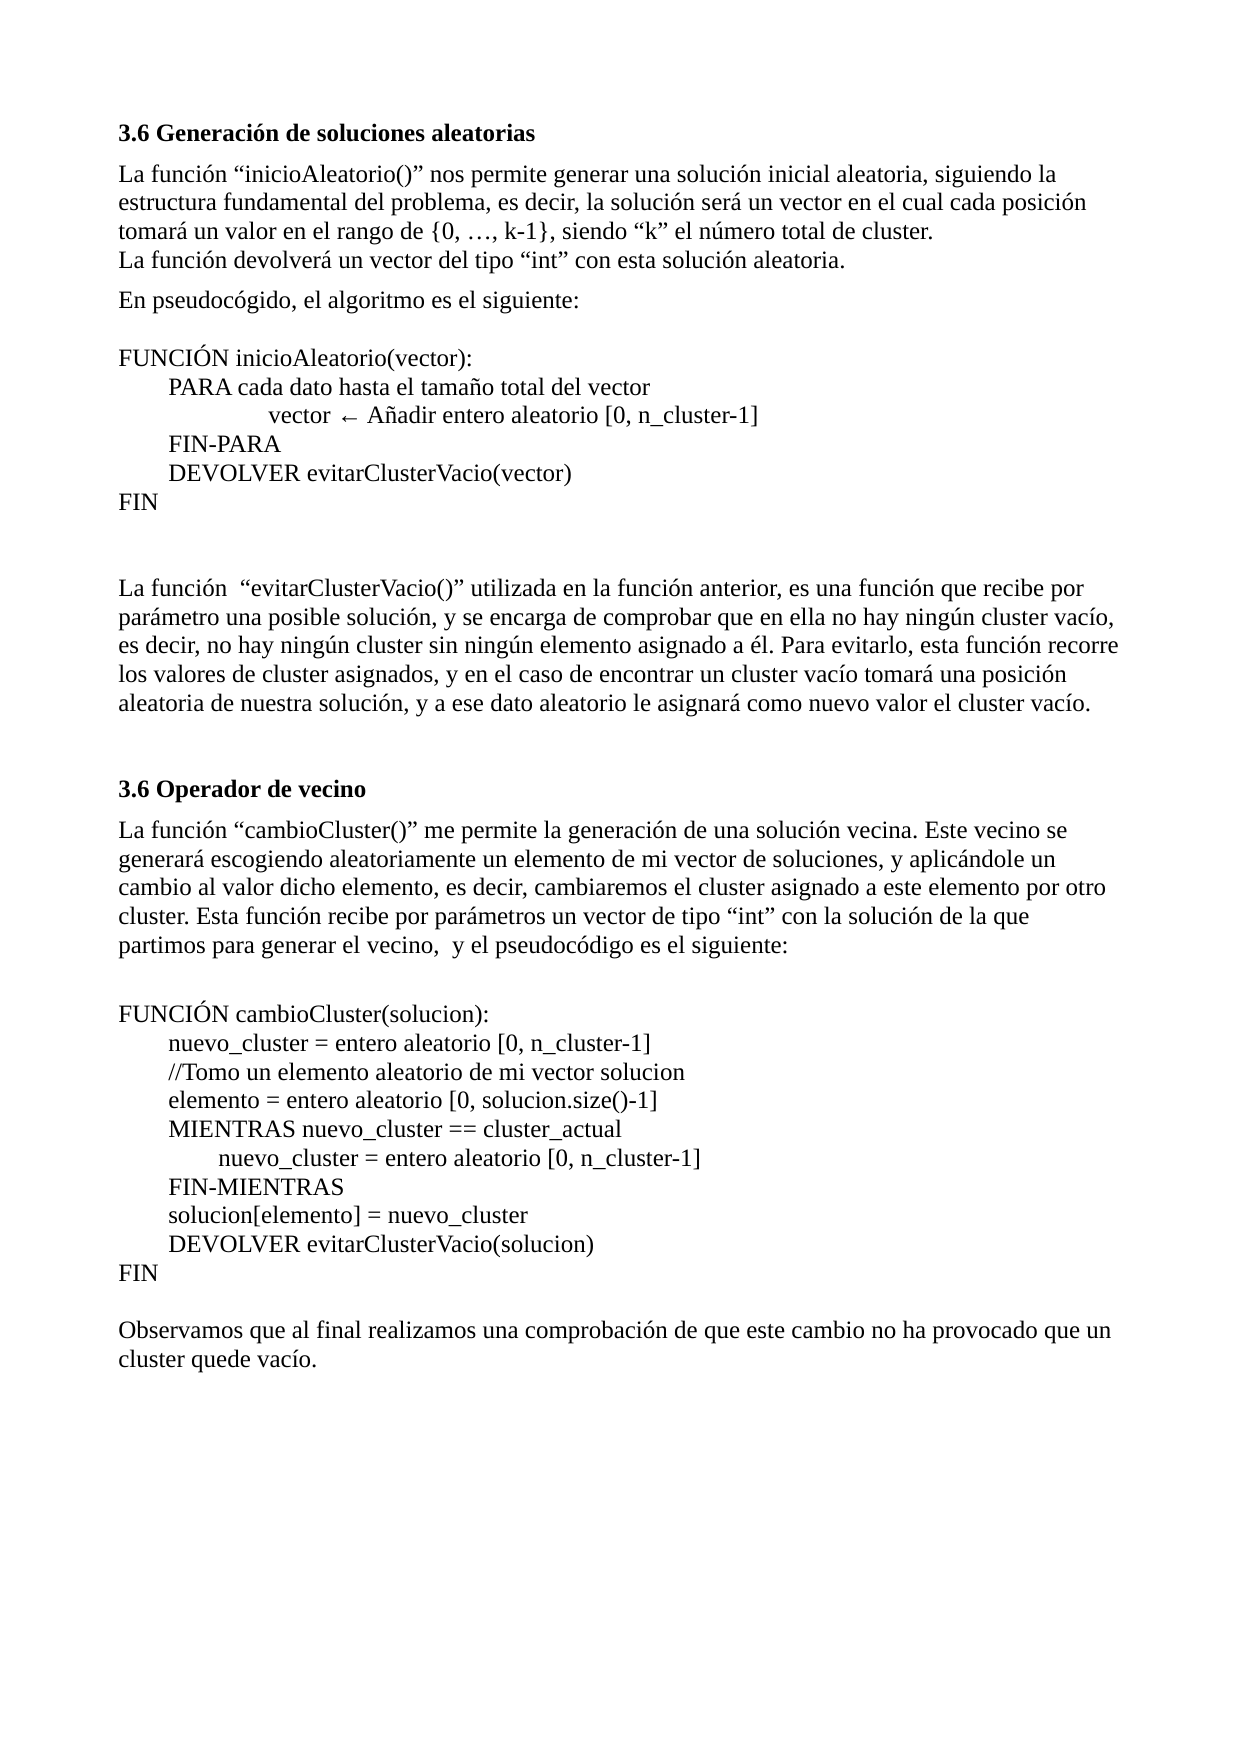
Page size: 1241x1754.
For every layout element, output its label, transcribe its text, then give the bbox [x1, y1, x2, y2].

text La función “cambioCluster()” me permite la generación de una solución vecina. Este vecino se generará escogiendo aleatoriamente un elemento de mi vector de soluciones, y aplicándole un cambio al valor dicho elemento, es decir, cambiaremos el cluster asignado a este elemento por otro cluster. Esta función recibe por parámetros un vector de tipo “int” con la solución de la que partimos para generar el vecino, y el pseudocódigo es el siguiente: [118, 815, 1122, 959]
text nuevo_cluster = entero aleatorio [0, n_cluster-1] [118, 1028, 1122, 1057]
text 3.6 Generación de soluciones aleatorias [118, 118, 1122, 147]
text FIN-MIENTRAS [118, 1172, 1122, 1201]
text FIN [118, 1258, 1122, 1287]
text FIN [118, 487, 1122, 516]
text FUNCIÓN cambioCluster(solucion): [118, 999, 1122, 1028]
text FIN-PARA [118, 429, 1122, 458]
text FUNCIÓN inicioAleatorio(vector): [118, 343, 1122, 372]
text La función “inicioAleatorio()” nos permite generar una solución inicial aleatoria, siguiendo la estructura fundamental del problema, es decir, la solución será un vector en el cual cada posición tomará un valor en el rango de {0, …, k-1}, siendo “k” el número total de cluster. La función devolverá un vector del tipo “int” con esta solución aleatoria. [118, 159, 1122, 274]
text La función “evitarClusterVacio()” utilizada en la función anterior, es una función que recibe por parámetro una posible solución, y se encarga de comprobar que en ella no hay ningún cluster vacío, es decir, no hay ningún cluster sin ningún elemento asignado a él. Para evitarlo, esta función recorre los valores de cluster asignados, y en el caso de encontrar un cluster vacío tomará una posición aleatoria de nuestra solución, y a ese dato aleatorio le asignará como nuevo valor el cluster vacío. [118, 573, 1122, 717]
text vector ← Añadir entero aleatorio [0, n_cluster-1] [118, 401, 1122, 429]
text En pseudocógido, el algoritmo es el siguiente: [118, 286, 1122, 314]
text solucion[elemento] = nuevo_cluster [118, 1201, 1122, 1229]
text PARA cada dato hasta el tamaño total del vector [118, 372, 1122, 401]
text Observamos que al final realizamos una comprobación de que este cambio no ha provocado que un cluster quede vacío. [118, 1316, 1122, 1373]
text 3.6 Operador de vecino [118, 774, 1122, 803]
text elemento = entero aleatorio [0, solucion.size()-1] [118, 1086, 1122, 1114]
text DEVOLVER evitarClusterVacio(vector) [118, 458, 1122, 487]
text //Tomo un elemento aleatorio de mi vector solucion [118, 1057, 1122, 1086]
text nuevo_cluster = entero aleatorio [0, n_cluster-1] [118, 1143, 1122, 1172]
text MIENTRAS nuevo_cluster == cluster_actual [118, 1114, 1122, 1143]
text DEVOLVER evitarClusterVacio(solucion) [118, 1229, 1122, 1258]
